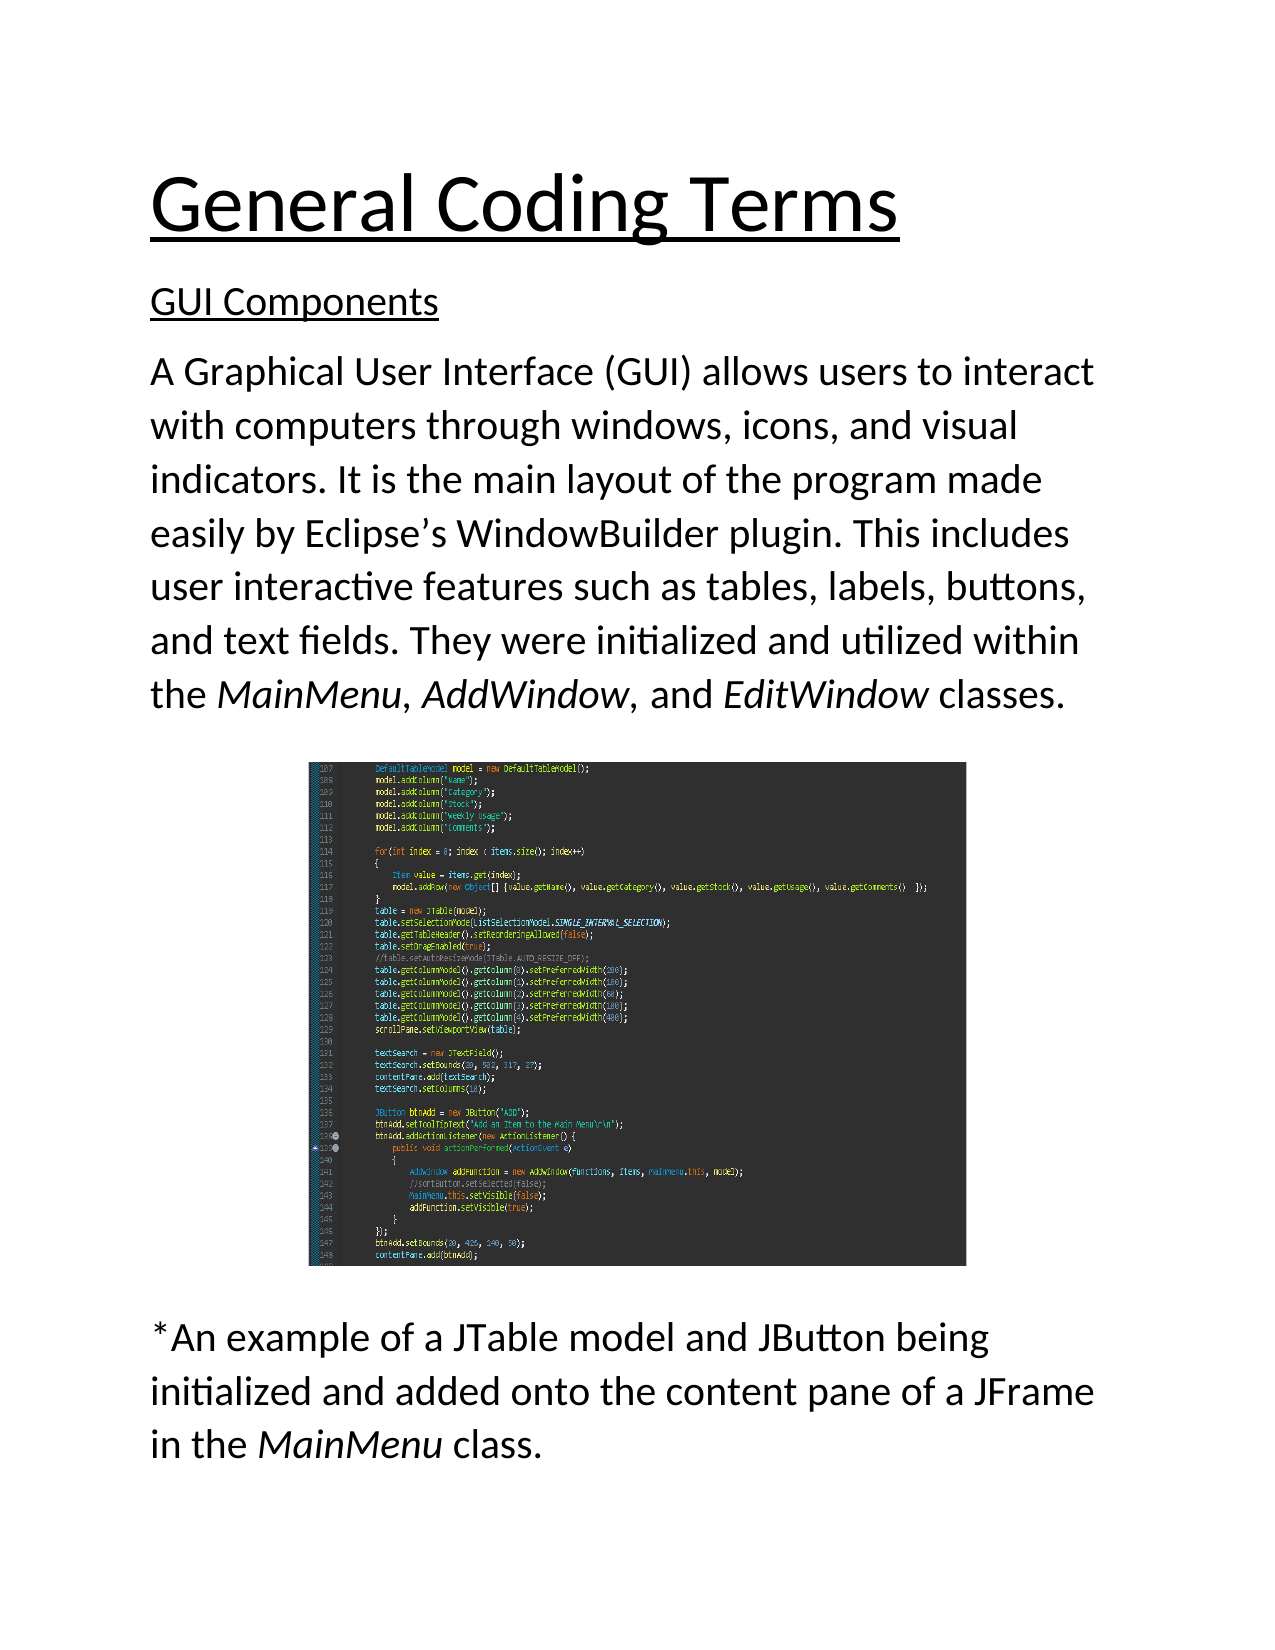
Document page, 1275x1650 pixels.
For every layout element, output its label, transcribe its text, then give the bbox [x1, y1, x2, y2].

text General Coding Terms [150, 150, 1125, 252]
text GUI Components [150, 274, 1125, 325]
text A Graphical User Interface (GUI) allows users to interact with computers through windows, icons, and visual indicators. It is the main layout of the program made easily by Eclipse’s WindowBuilder plugin. This includes user interactive features such as tables, labels, buttons, and text fields. They were initialized and utilized within the MainMenu, AddWindow, and EditWindow classes. [150, 345, 1125, 719]
text *An example of a JTable model and JButton being initialized and added onto the content pane of a JFrame in the MainMenu class. [150, 1311, 1125, 1469]
